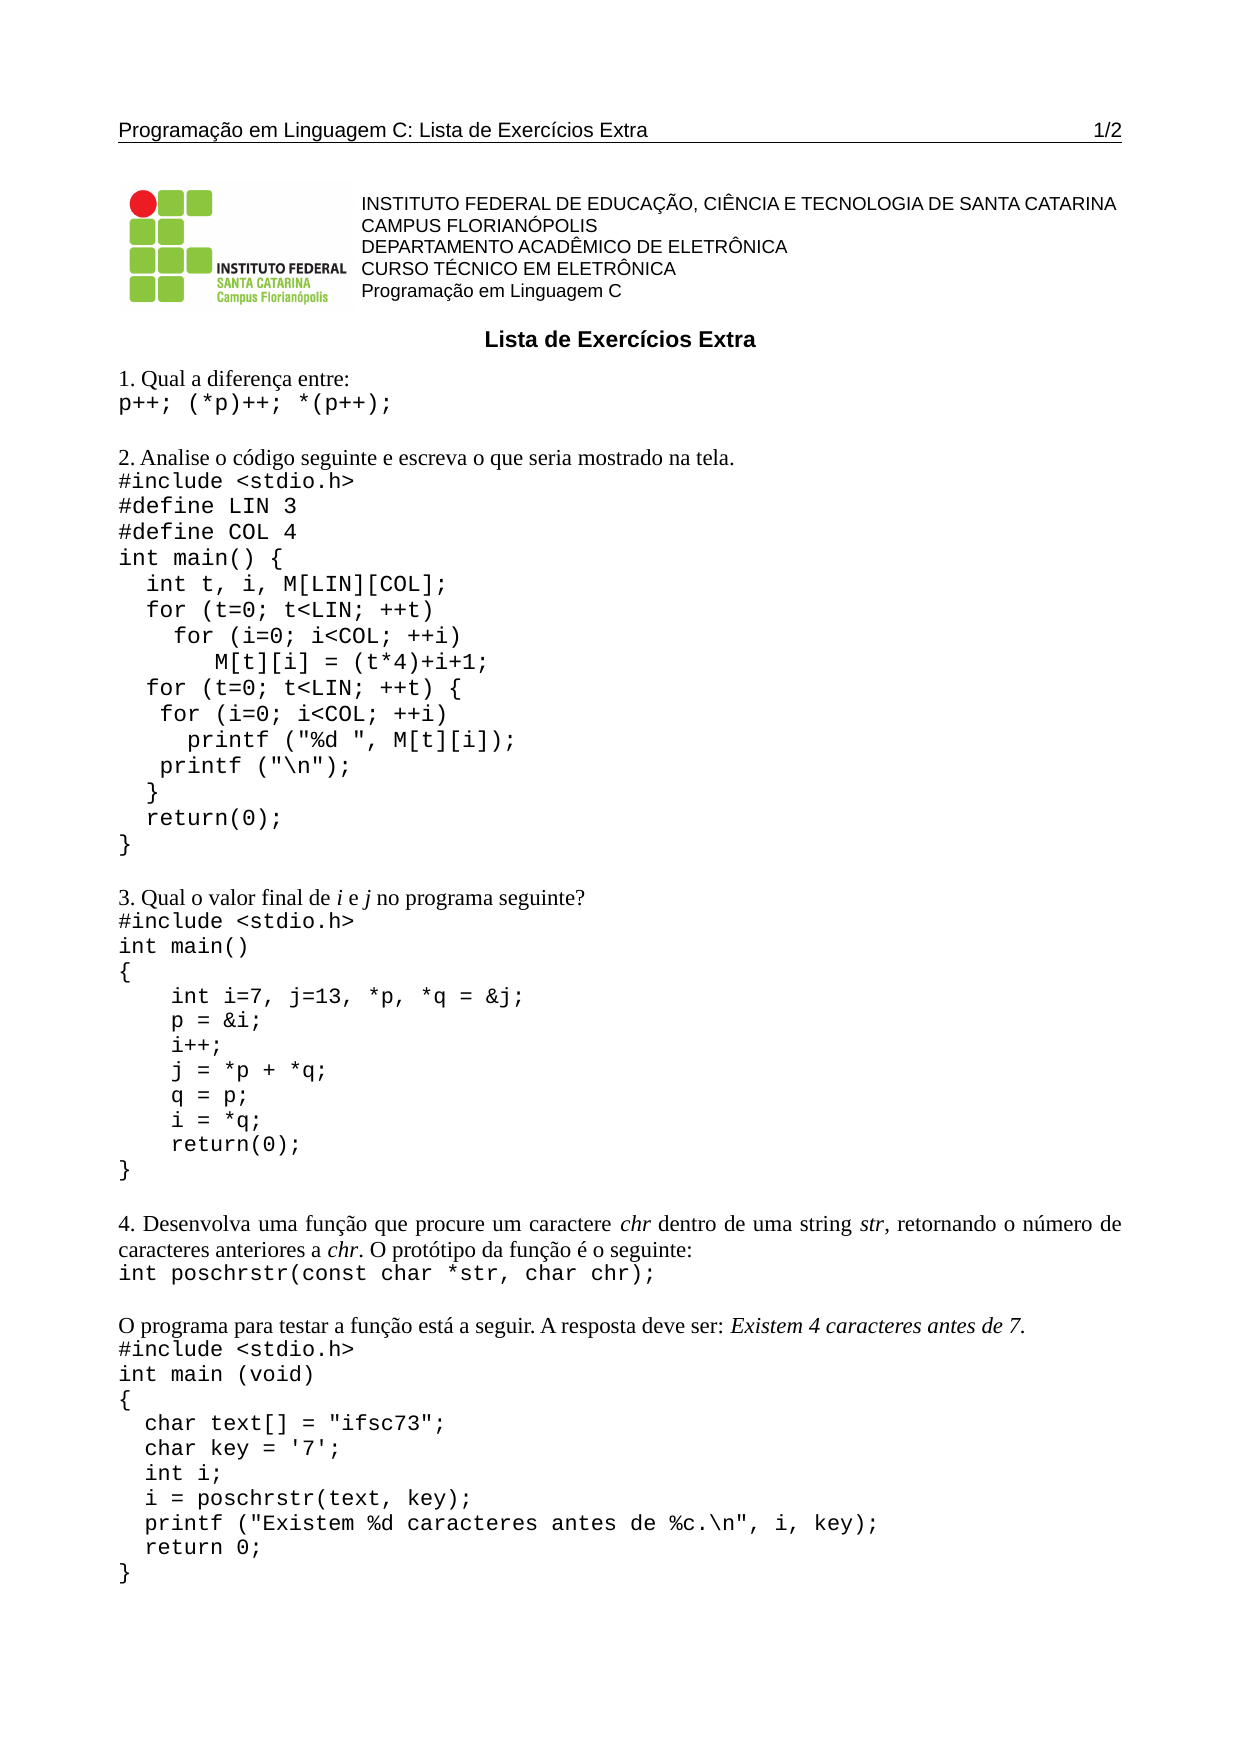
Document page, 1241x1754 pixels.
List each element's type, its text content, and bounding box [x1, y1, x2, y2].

text #include <stdio.h> [118, 1338, 1122, 1363]
text #define LIN 3 [118, 495, 1122, 521]
text int i=7, j=13, *p, *q = &j; [118, 985, 1122, 1010]
text DEPARTAMENTO ACADÊMICO DE ELETRÔNICA [355, 236, 1122, 258]
text int main() { [118, 547, 1122, 572]
text return 0; [118, 1537, 1122, 1561]
text int main() [118, 935, 1122, 960]
text return(0); [118, 806, 1122, 832]
text char key = '7'; [118, 1437, 1122, 1462]
text for (t=0; t<LIN; ++t) { [118, 676, 1122, 702]
text O programa para testar a função está a seguir. A resposta deve ser: Existem 4 caracteres antes de 7. [118, 1312, 1122, 1338]
text printf ("%d ", M[t][i]); [118, 728, 1122, 754]
text j = *p + *q; [118, 1059, 1122, 1084]
text CAMPUS FLORIANÓPOLIS [355, 215, 1122, 236]
text p++; (*p)++; *(p++); [118, 391, 1122, 417]
text 3. Qual o valor final de i e j no programa seguinte? [118, 884, 1122, 911]
text return(0); [118, 1134, 1122, 1158]
text for (i=0; i<COL; ++i) [118, 702, 1122, 728]
text printf ("Existem %d caracteres antes de %c.\n", i, key); [118, 1512, 1122, 1537]
text #include <stdio.h> [118, 911, 1122, 935]
text char text[] = "ifsc73"; [118, 1413, 1122, 1437]
text int poschrstr(const char *str, char chr); [118, 1262, 1122, 1287]
text 2. Analise o código seguinte e escreva o que seria mostrado na tela. [118, 443, 1122, 470]
text } [118, 832, 1122, 858]
text } [118, 1158, 1122, 1183]
text CURSO TÉCNICO EM ELETRÔNICA [355, 258, 1122, 279]
text i = *q; [118, 1109, 1122, 1134]
text INSTITUTO FEDERAL DE EDUCAÇÃO, CIÊNCIA E TECNOLOGIA DE SANTA CATARINA [355, 193, 1122, 215]
text Programação em Linguagem C [355, 279, 1122, 301]
subtitle Lista de Exercícios Extra [118, 326, 1122, 352]
text #include <stdio.h> [118, 470, 1122, 495]
text int main (void) [118, 1363, 1122, 1388]
text { [118, 960, 1122, 985]
text for (i=0; i<COL; ++i) [118, 624, 1122, 650]
text } [118, 780, 1122, 806]
text for (t=0; t<LIN; ++t) [118, 598, 1122, 624]
text i = poschrstr(text, key); [118, 1487, 1122, 1512]
text #define COL 4 [118, 521, 1122, 547]
text printf ("\n"); [118, 754, 1122, 780]
text int t, i, M[LIN][COL]; [118, 572, 1122, 598]
text M[t][i] = (t*4)+i+1; [118, 650, 1122, 676]
text int i; [118, 1462, 1122, 1487]
text 1. Qual a diferença entre: [118, 365, 1122, 391]
text p = &i; [118, 1010, 1122, 1034]
text { [118, 1388, 1122, 1413]
text 4. Desenvolva uma função que procure um caractere chr dentro de uma string str, retornando o número de caracteres anteriores a chr. O protótipo da função é o seguinte: [118, 1209, 1122, 1262]
text i++; [118, 1034, 1122, 1059]
text q = p; [118, 1084, 1122, 1109]
text } [118, 1561, 1122, 1586]
